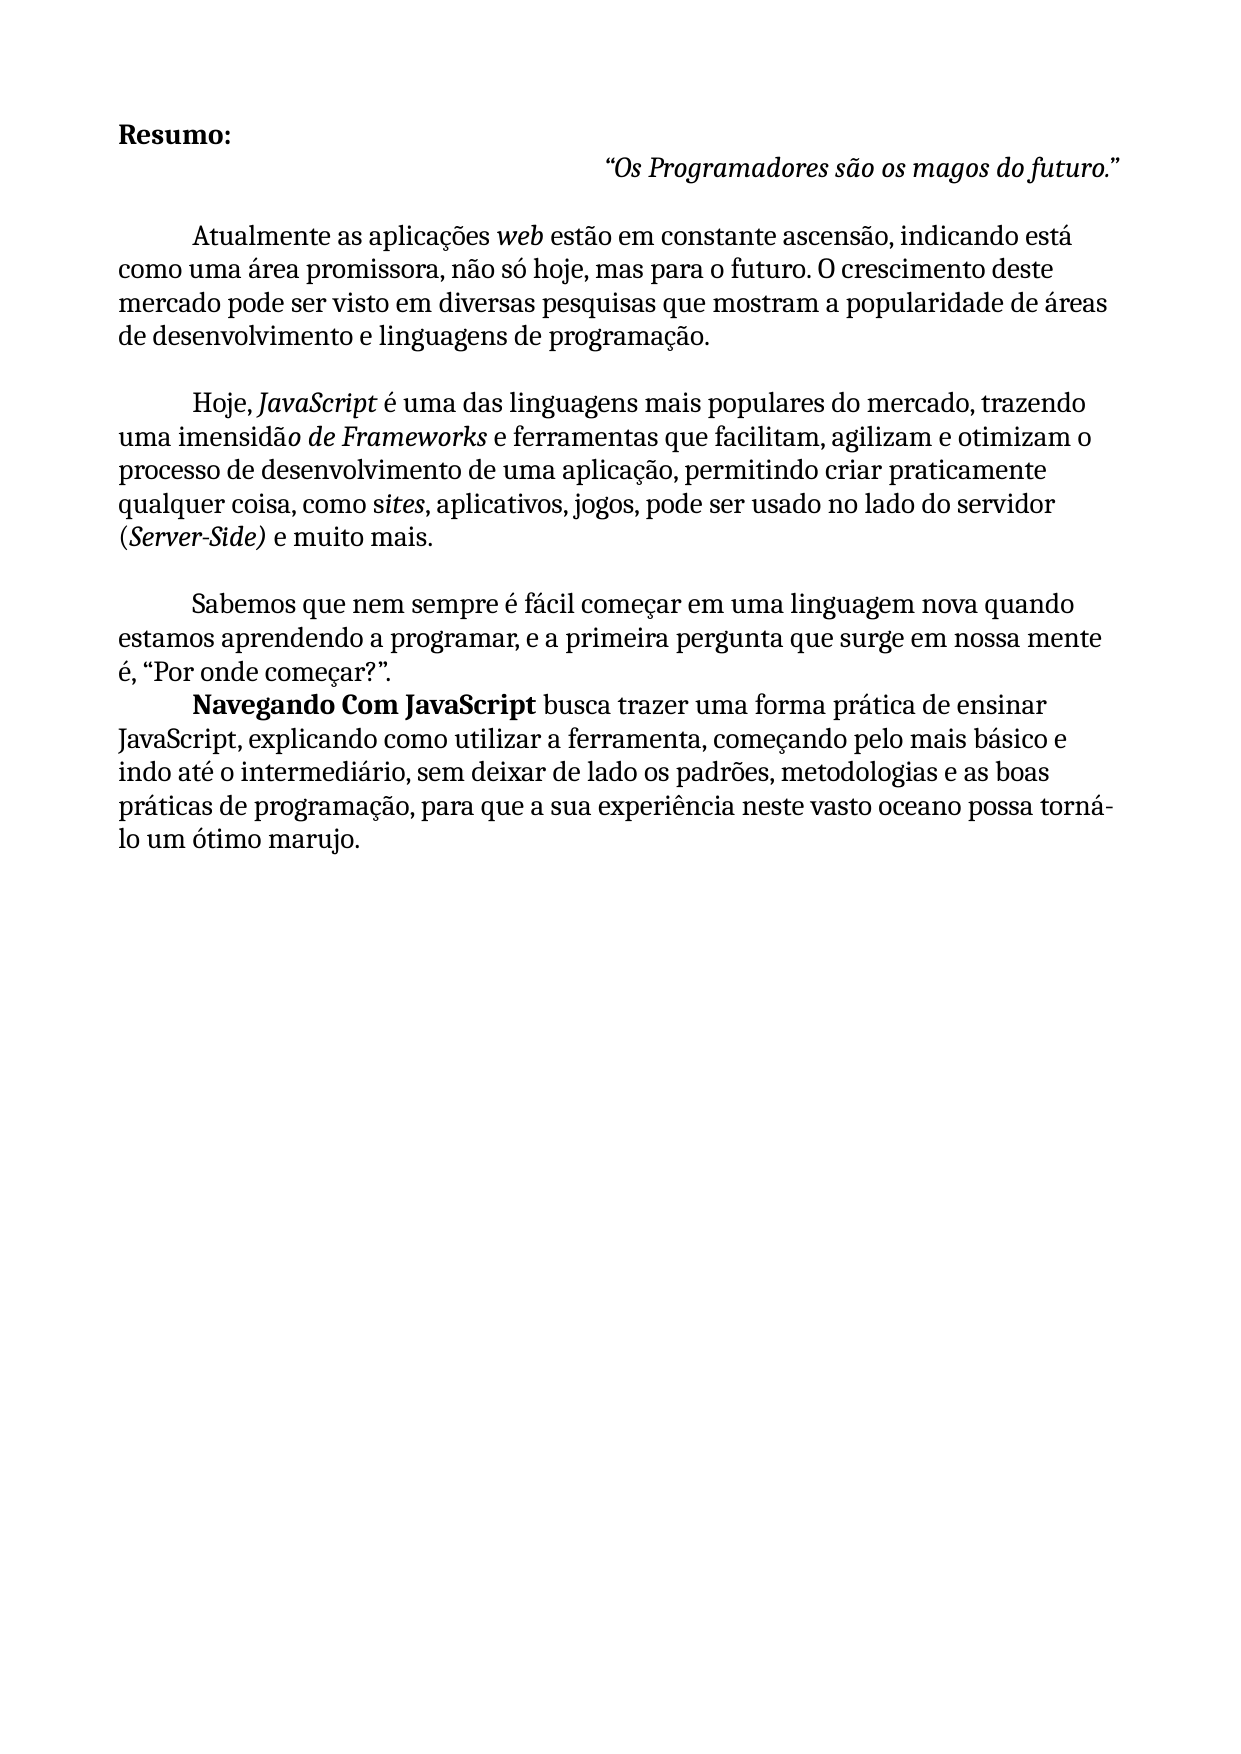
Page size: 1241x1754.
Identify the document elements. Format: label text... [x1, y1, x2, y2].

text Navegando Com JavaScript busca trazer uma forma prática de ensinar JavaScript, explicando como utilizar a ferramenta, começando pelo mais básico e indo até o intermediário, sem deixar de lado os padrões, metodologias e as boas práticas de programação, para que a sua experiência neste vasto oceano possa torná-lo um ótimo marujo. [118, 688, 1122, 856]
text “Os Programadores são os magos do futuro.” [118, 152, 1122, 185]
text Hoje, JavaScript é uma das linguagens mais populares do mercado, trazendo uma imensidão de Frameworks e ferramentas que facilitam, agilizam e otimizam o processo de desenvolvimento de uma aplicação, permitindo criar praticamente qualquer coisa, como sites, aplicativos, jogos, pode ser usado no lado do servidor (Server-Side) e muito mais. [118, 386, 1122, 554]
text Sabemos que nem sempre é fácil começar em uma linguagem nova quando estamos aprendendo a programar, e a primeira pergunta que surge em nossa mente é, “Por onde começar?”. [118, 588, 1122, 688]
text Resumo: [118, 118, 1122, 152]
text Atualmente as aplicações web estão em constante ascensão, indicando está como uma área promissora, não só hoje, mas para o futuro. O crescimento deste mercado pode ser visto em diversas pesquisas que mostram a popularidade de áreas de desenvolvimento e linguagens de programação. [118, 219, 1122, 353]
